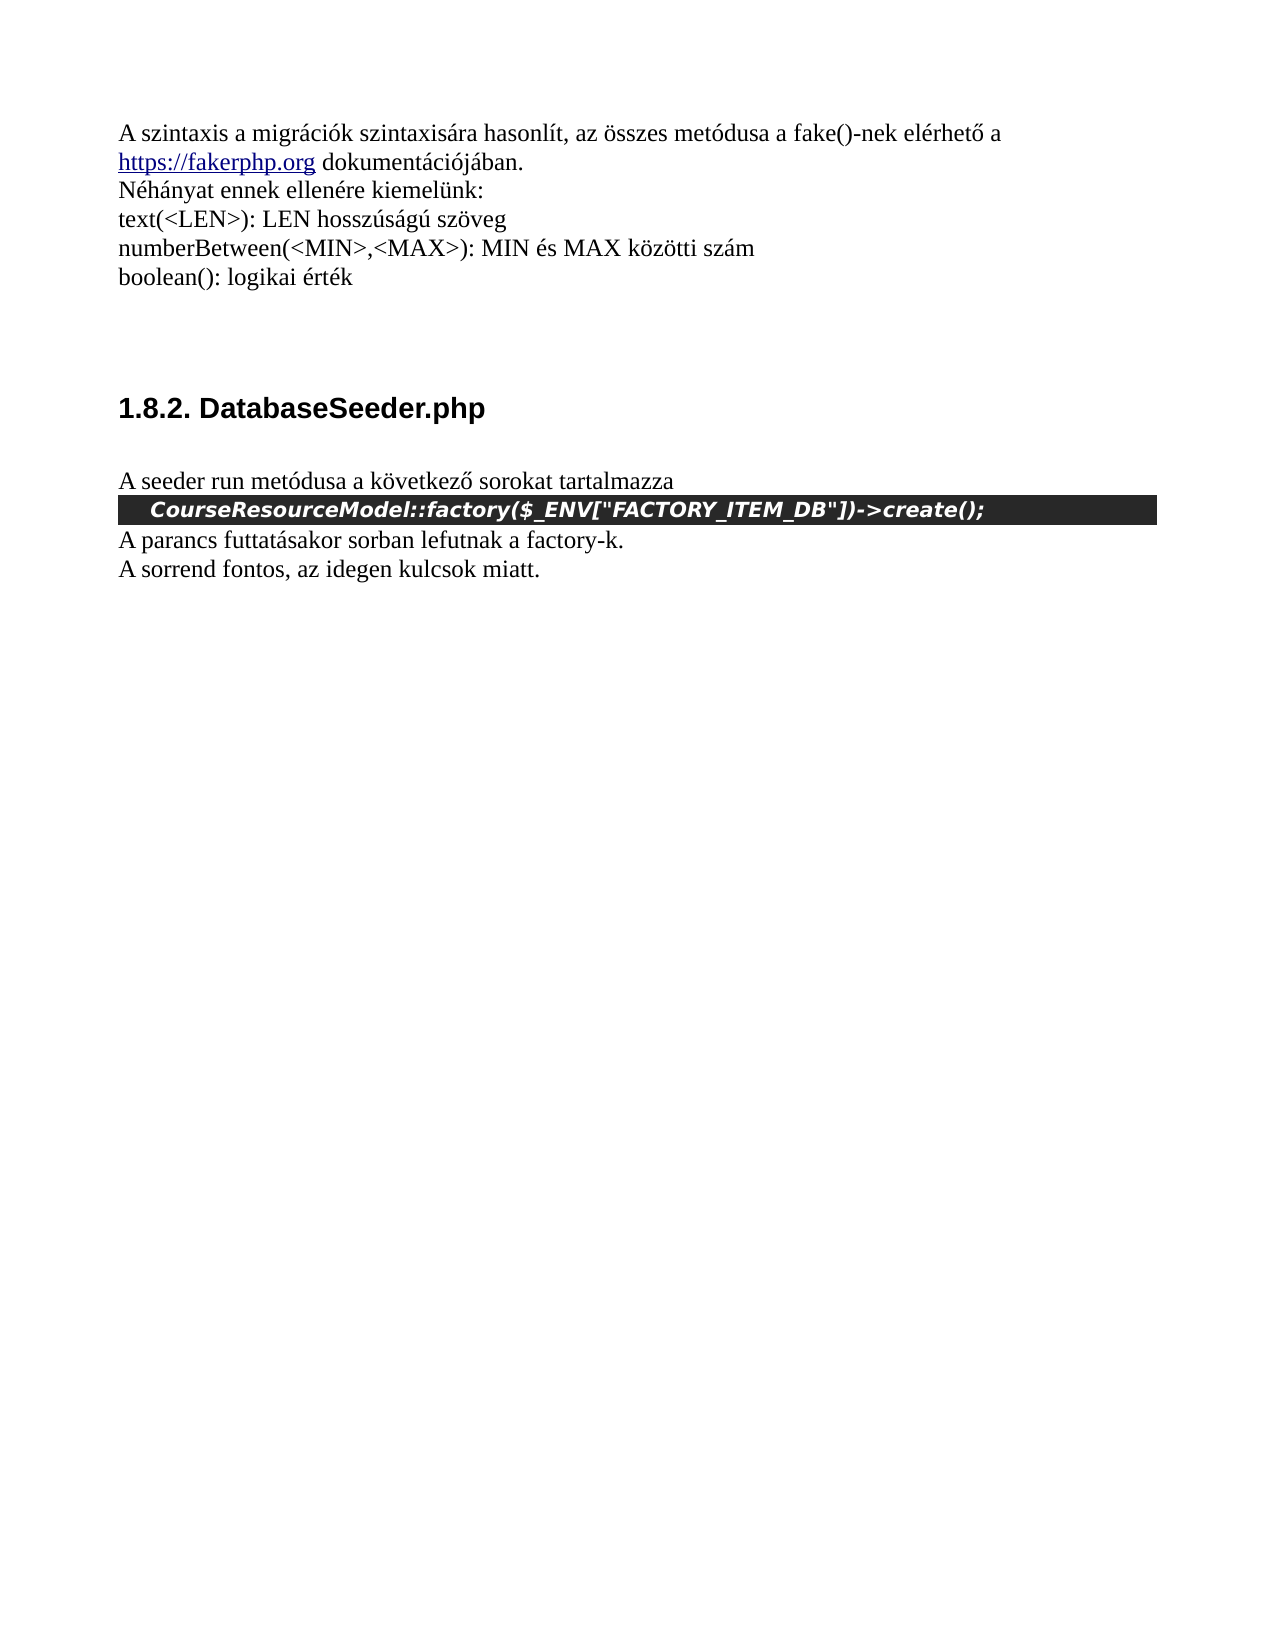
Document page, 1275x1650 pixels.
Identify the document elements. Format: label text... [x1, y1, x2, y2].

text A szintaxis a migrációk szintaxisára hasonlít, az összes metódusa a fake()-nek elérhető a https://fakerphp.org dokumentációjában. [118, 118, 1157, 176]
subtitle 1.8.2. DatabaseSeeder.php [118, 391, 1157, 425]
text A seeder run metódusa a következő sorokat tartalmazza [118, 466, 1157, 495]
text numberBetween(<MIN>,<MAX>): MIN és MAX közötti szám [118, 233, 1157, 262]
text A sorrend fontos, az idegen kulcsok miatt. [118, 554, 1157, 583]
text boolean(): logikai érték [118, 262, 1157, 291]
text CourseResourceModel::factory($_ENV["FACTORY_ITEM_DB"])->create(); [118, 495, 1157, 525]
text A parancs futtatásakor sorban lefutnak a factory-k. [118, 525, 1157, 554]
text text(<LEN>): LEN hosszúságú szöveg [118, 204, 1157, 233]
text Néhányat ennek ellenére kiemelünk: [118, 176, 1157, 204]
